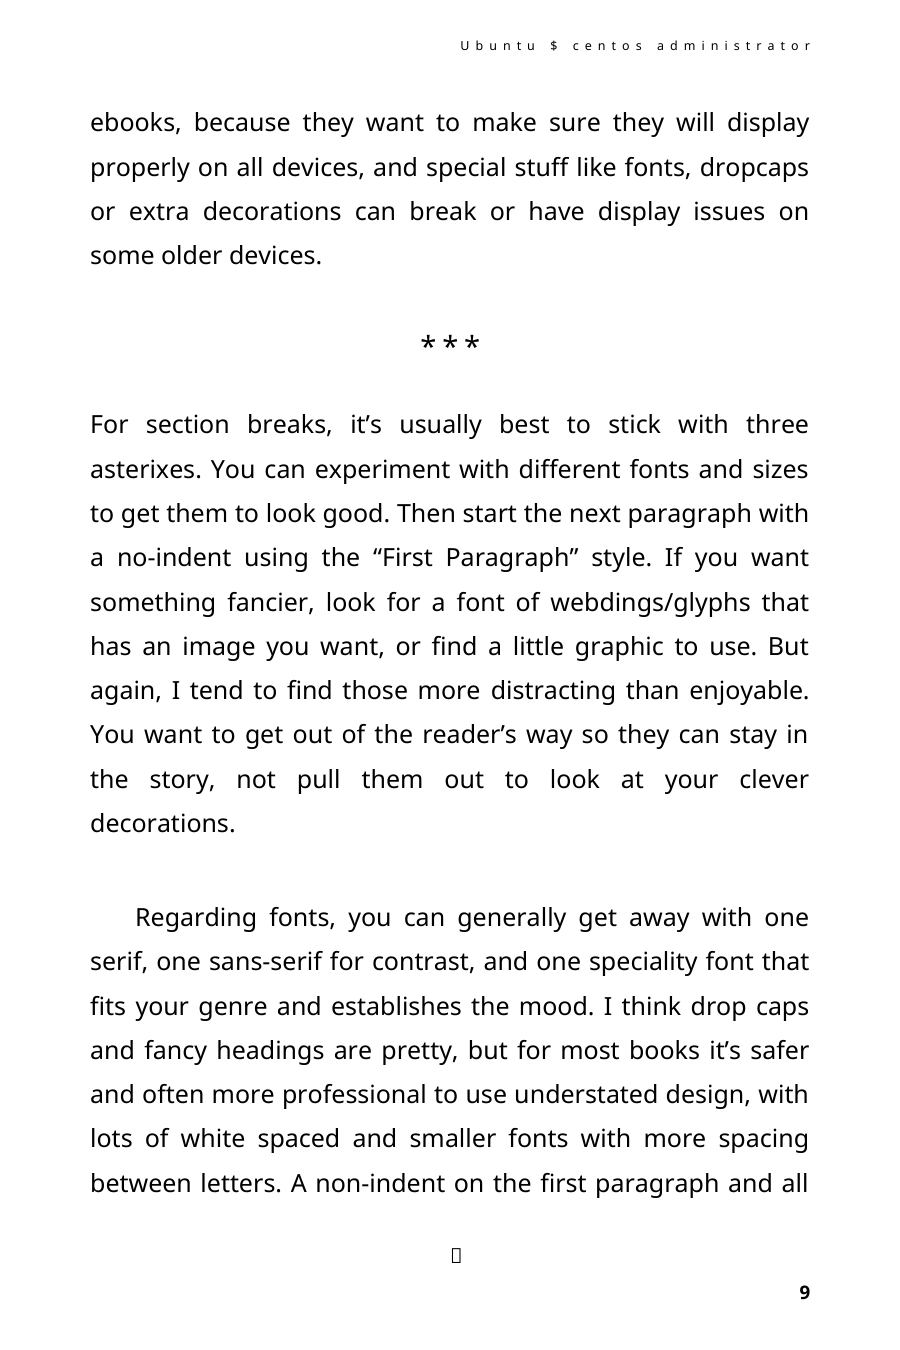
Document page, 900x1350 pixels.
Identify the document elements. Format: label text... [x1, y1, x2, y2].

text Regarding fonts, you can generally get away with one serif, one sans-serif for contrast, and one speciality font that fits your genre and establishes the mood. I think drop caps and fancy headings are pretty, but for most books it’s safer and often more professional to use understated design, with lots of white spaced and smaller fonts with more spacing between letters. A non-indent on the first paragraph and all [90, 900, 810, 1199]
text *** [90, 326, 810, 366]
text For section breaks, it’s usually best to stick with three asterixes. You can experiment with different fonts and sizes to get them to look good. Then start the next paragraph with a no-indent using the “First Paragraph” style. If you want something fancier, look for a font of webdings/glyphs that has an image you want, or find a little graphic to use. But again, I tend to find those more distracting than enjoyable. You want to get out of the reader’s way so they can stay in the story, not pull them out to look at your clever decorations. [90, 407, 810, 839]
text ebooks, because they want to make sure they will display properly on all devices, and special stuff like fonts, dropcaps or extra decorations can break or have display issues on some older devices. [90, 105, 810, 272]
